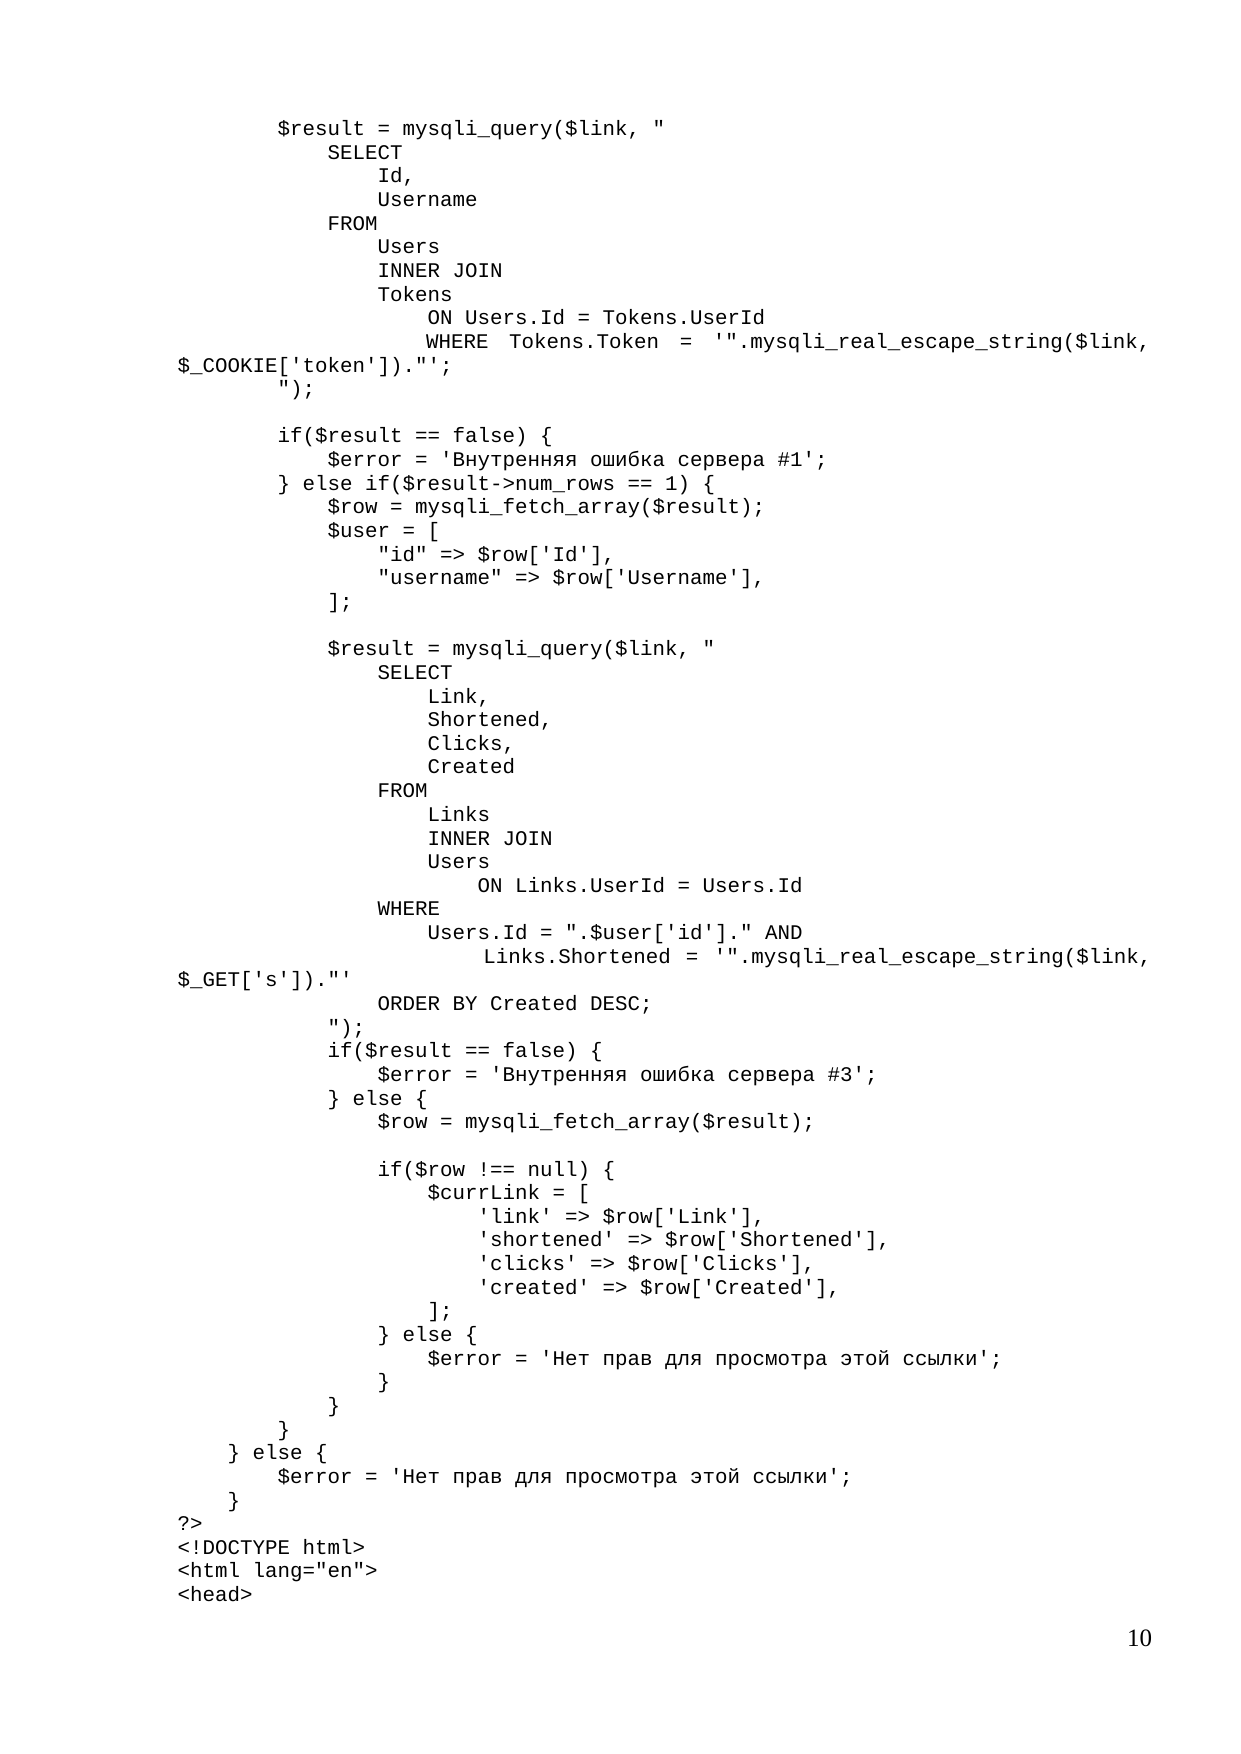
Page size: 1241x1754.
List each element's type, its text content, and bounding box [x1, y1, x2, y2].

text if($result == false) { [177, 426, 1152, 449]
text Username [177, 189, 1152, 213]
text Id, [177, 165, 1152, 189]
text $error = 'Нет прав для просмотра этой ссылки'; [177, 1348, 1152, 1371]
text 'created' => $row['Created'], [177, 1277, 1152, 1300]
text Link, [177, 686, 1152, 709]
text ?> [177, 1513, 1152, 1537]
text Clicks, [177, 733, 1152, 757]
text "); [177, 378, 1152, 402]
text } else { [177, 1088, 1152, 1111]
text $result = mysqli_query($link, " [177, 118, 1152, 142]
text } [177, 1395, 1152, 1419]
text } [177, 1371, 1152, 1395]
text $row = mysqli_fetch_array($result); [177, 1111, 1152, 1135]
text Tokens [177, 284, 1152, 307]
text $error = 'Нет прав для просмотра этой ссылки'; [177, 1466, 1152, 1489]
text <head> [177, 1584, 1152, 1608]
text FROM [177, 213, 1152, 236]
text $currLink = [ [177, 1182, 1152, 1206]
text $result = mysqli_query($link, " [177, 638, 1152, 662]
text ]; [177, 1300, 1152, 1324]
text Shortened, [177, 709, 1152, 733]
text if($row !== null) { [177, 1158, 1152, 1182]
text 'link' => $row['Link'], [177, 1206, 1152, 1229]
text } [177, 1489, 1152, 1513]
text 'shortened' => $row['Shortened'], [177, 1229, 1152, 1253]
text INNER JOIN [177, 827, 1152, 851]
text $user = [ [177, 520, 1152, 544]
text Links [177, 804, 1152, 827]
text ORDER BY Created DESC; [177, 993, 1152, 1017]
text WHERE Tokens.Token = '".mysqli_real_escape_string($link, $_COOKIE['token'])."'; [177, 331, 1152, 378]
text 'clicks' => $row['Clicks'], [177, 1253, 1152, 1277]
text <!DOCTYPE html> [177, 1537, 1152, 1561]
text Users [177, 851, 1152, 875]
text Links.Shortened = '".mysqli_real_escape_string($link, $_GET['s'])."' [177, 946, 1152, 993]
text ON Users.Id = Tokens.UserId [177, 307, 1152, 331]
text "); [177, 1017, 1152, 1040]
text if($result == false) { [177, 1040, 1152, 1064]
text ON Links.UserId = Users.Id [177, 875, 1152, 898]
text } else { [177, 1324, 1152, 1348]
text SELECT [177, 662, 1152, 686]
text "username" => $row['Username'], [177, 567, 1152, 591]
text FROM [177, 780, 1152, 804]
text "id" => $row['Id'], [177, 544, 1152, 567]
text WHERE [177, 898, 1152, 922]
text } else { [177, 1442, 1152, 1466]
text Created [177, 757, 1152, 780]
text INNER JOIN [177, 260, 1152, 284]
text } else if($result->num_rows == 1) { [177, 473, 1152, 496]
text Users.Id = ".$user['id']." AND [177, 922, 1152, 946]
text $error = 'Внутренняя ошибка сервера #1'; [177, 449, 1152, 473]
text $error = 'Внутренняя ошибка сервера #3'; [177, 1064, 1152, 1088]
text SELECT [177, 142, 1152, 165]
text <html lang="en"> [177, 1561, 1152, 1584]
text Users [177, 236, 1152, 260]
text $row = mysqli_fetch_array($result); [177, 496, 1152, 520]
text } [177, 1419, 1152, 1442]
text ]; [177, 591, 1152, 615]
